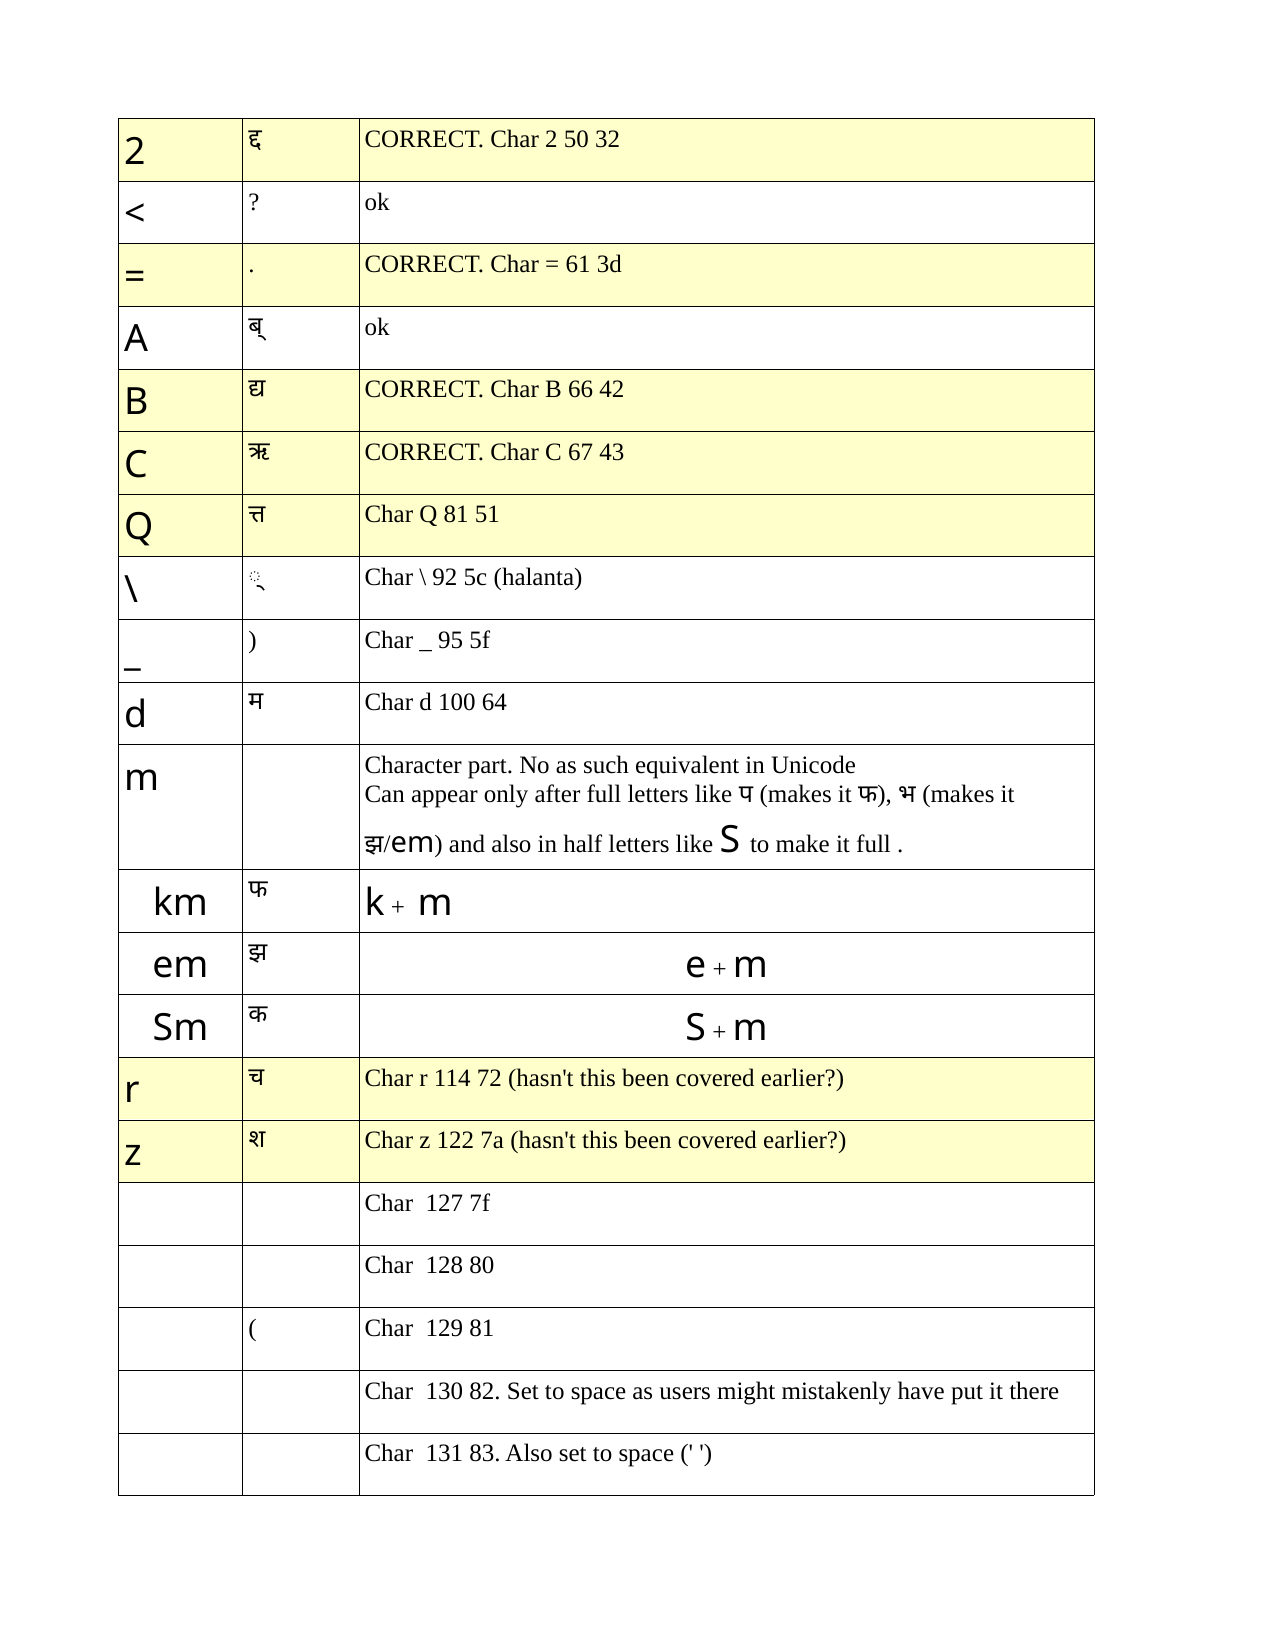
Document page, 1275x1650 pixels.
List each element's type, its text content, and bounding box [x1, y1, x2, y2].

table_cell ? [243, 182, 359, 243]
table_cell Char  127 7f [360, 1183, 1094, 1245]
table_cell C [119, 432, 242, 494]
table_cell  [119, 1308, 242, 1370]
table_cell CORRECT. Char 2 50 32 [360, 119, 1094, 181]
table_cell Char Q 81 51 [360, 495, 1094, 556]
table_cell = [119, 244, 242, 306]
table_cell क [243, 995, 359, 1057]
table_cell द्द [243, 119, 359, 181]
table_cell km [119, 870, 242, 932]
table_cell झ [243, 933, 359, 994]
table_cell e + m [360, 933, 1094, 994]
table_cell ok [360, 182, 1094, 243]
table_cell ) [243, 620, 359, 682]
table_cell [243, 1246, 359, 1307]
table_cell Char z 122 7a (hasn't this been covered earlier?) [360, 1121, 1094, 1182]
table_cell . [243, 244, 359, 306]
table_cell Q [119, 495, 242, 556]
table_cell A [119, 307, 242, 368]
table_cell em [119, 933, 242, 994]
table_cell  [119, 1183, 242, 1245]
table_cell  [119, 1246, 242, 1307]
table_cell Char  129 81 [360, 1308, 1094, 1370]
table_cell फ [243, 870, 359, 932]
table_cell ऋ [243, 432, 359, 494]
table_cell Char  131 83. Also set to space (' ') [360, 1434, 1094, 1495]
table_cell Sm [119, 995, 242, 1057]
table_cell म [243, 683, 359, 744]
table_cell S + m [360, 995, 1094, 1057]
table_cell [243, 1434, 359, 1495]
table_cell ( [243, 1308, 359, 1370]
table_cell ब् [243, 307, 359, 368]
table_cell < [119, 182, 242, 243]
table_cell श [243, 1121, 359, 1182]
table_cell  [243, 1183, 359, 1245]
table_cell ् [243, 557, 359, 619]
table_cell  [119, 1434, 242, 1495]
table_cell CORRECT. Char C 67 43 [360, 432, 1094, 494]
table_cell z [119, 1121, 242, 1182]
table_cell _ [119, 620, 242, 682]
table_cell [243, 1371, 359, 1432]
table_cell r [119, 1058, 242, 1119]
table_cell Char  128 80 [360, 1246, 1094, 1307]
table_cell [243, 745, 359, 869]
table_cell Character part. No as such equivalent in Unicode Can appear only after full letters like प (makes it फ), भ (makes it झ/em) and also in half letters like S to make it full . [360, 745, 1094, 869]
table_cell 2 [119, 119, 242, 181]
table_cell Char _ 95 5f [360, 620, 1094, 682]
table_cell \ [119, 557, 242, 619]
table_cell ok [360, 307, 1094, 368]
table_cell m [119, 745, 242, 869]
table_cell k + m [360, 870, 1094, 932]
table_cell d [119, 683, 242, 744]
table_cell CORRECT. Char = 61 3d [360, 244, 1094, 306]
table_cell Char \ 92 5c (halanta) [360, 557, 1094, 619]
table_cell च [243, 1058, 359, 1119]
table_cell Char  130 82. Set to space as users might mistakenly have put it there [360, 1371, 1094, 1432]
table_cell CORRECT. Char B 66 42 [360, 370, 1094, 431]
table_cell B [119, 370, 242, 431]
table_cell  [119, 1371, 242, 1432]
table_cell Char d 100 64 [360, 683, 1094, 744]
table_cell Char r 114 72 (hasn't this been covered earlier?) [360, 1058, 1094, 1119]
table_cell द्य [243, 370, 359, 431]
table_cell त्त [243, 495, 359, 556]
